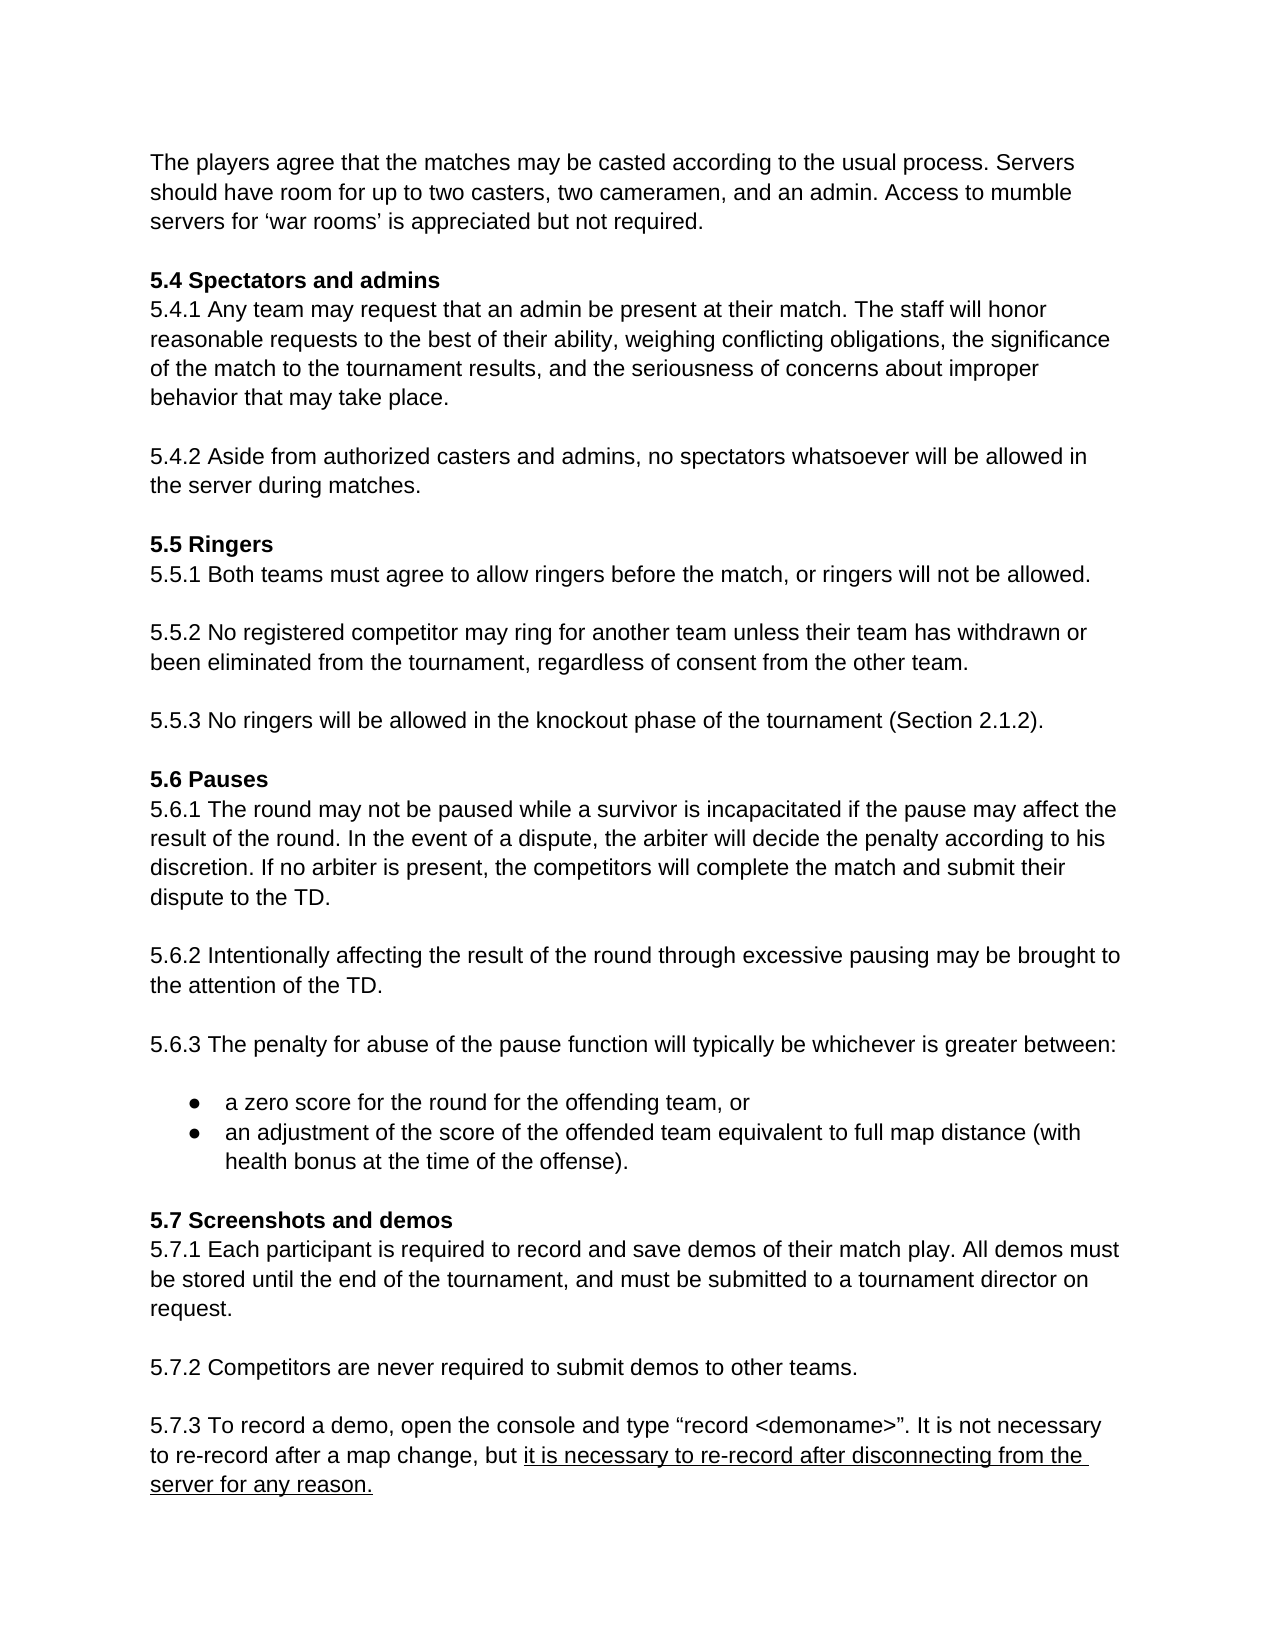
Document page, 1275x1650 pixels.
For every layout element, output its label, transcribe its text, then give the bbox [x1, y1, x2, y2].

list a zero score for the round for the offending team, or [187, 1090, 1125, 1116]
text 5.4 Spectators and admins [150, 267, 1125, 293]
text 5.4.2 Aside from authorized casters and admins, no spectators whatsoever will be allowed in the server during matches. [150, 444, 1125, 499]
text 5.6 Pauses [150, 767, 1125, 792]
text 5.6.3 The penalty for abuse of the pause function will typically be whichever is greater between: [150, 1031, 1125, 1057]
text 5.7.2 Competitors are never required to submit demos to other teams. [150, 1354, 1125, 1380]
text 5.7.1 Each participant is required to record and save demos of their match play. All demos must be stored until the end of the tournament, and must be submitted to a tournament director on request. [150, 1237, 1125, 1321]
list an adjustment of the score of the offended team equivalent to full map distance (with health bonus at the time of the offense). [187, 1119, 1125, 1174]
text 5.7 Screenshots and demos [150, 1207, 1125, 1233]
text 5.5 Ringers [150, 532, 1125, 557]
text The players agree that the matches may be casted according to the usual process. Servers should have room for up to two casters, two cameramen, and an admin. Access to mumble servers for ‘war rooms’ is appreciated but not required. [150, 150, 1125, 234]
text 5.6.1 The round may not be paused while a survivor is incapacitated if the pause may affect the result of the round. In the event of a dispute, the arbiter will decide the penalty according to his discretion. If no arbiter is present, the competitors will complete the match and submit their dispute to the TD. [150, 796, 1125, 910]
text 5.5.2 No registered competitor may ring for another team unless their team has withdrawn or been eliminated from the tournament, regardless of consent from the other team. [150, 620, 1125, 675]
text 5.5.1 Both teams must agree to allow ringers before the match, or ringers will not be allowed. [150, 561, 1125, 587]
text 5.4.1 Any team may request that an admin be present at their match. The staff will honor reasonable requests to the best of their ability, weighing conflicting obligations, the significance of the match to the tournament results, and the seriousness of concerns about improper behavior that may take place. [150, 297, 1125, 411]
text 5.6.2 Intentionally affecting the result of the round through excessive pausing may be brought to the attention of the TD. [150, 943, 1125, 998]
text 5.5.3 No ringers will be allowed in the knockout phase of the tournament (Section 2.1.2). [150, 708, 1125, 734]
text 5.7.3 To record a demo, open the console and type “record <demoname>”. It is not necessary to re-record after a map change, but it is necessary to re-record after disconnecting from the server for any reason. [150, 1413, 1125, 1497]
